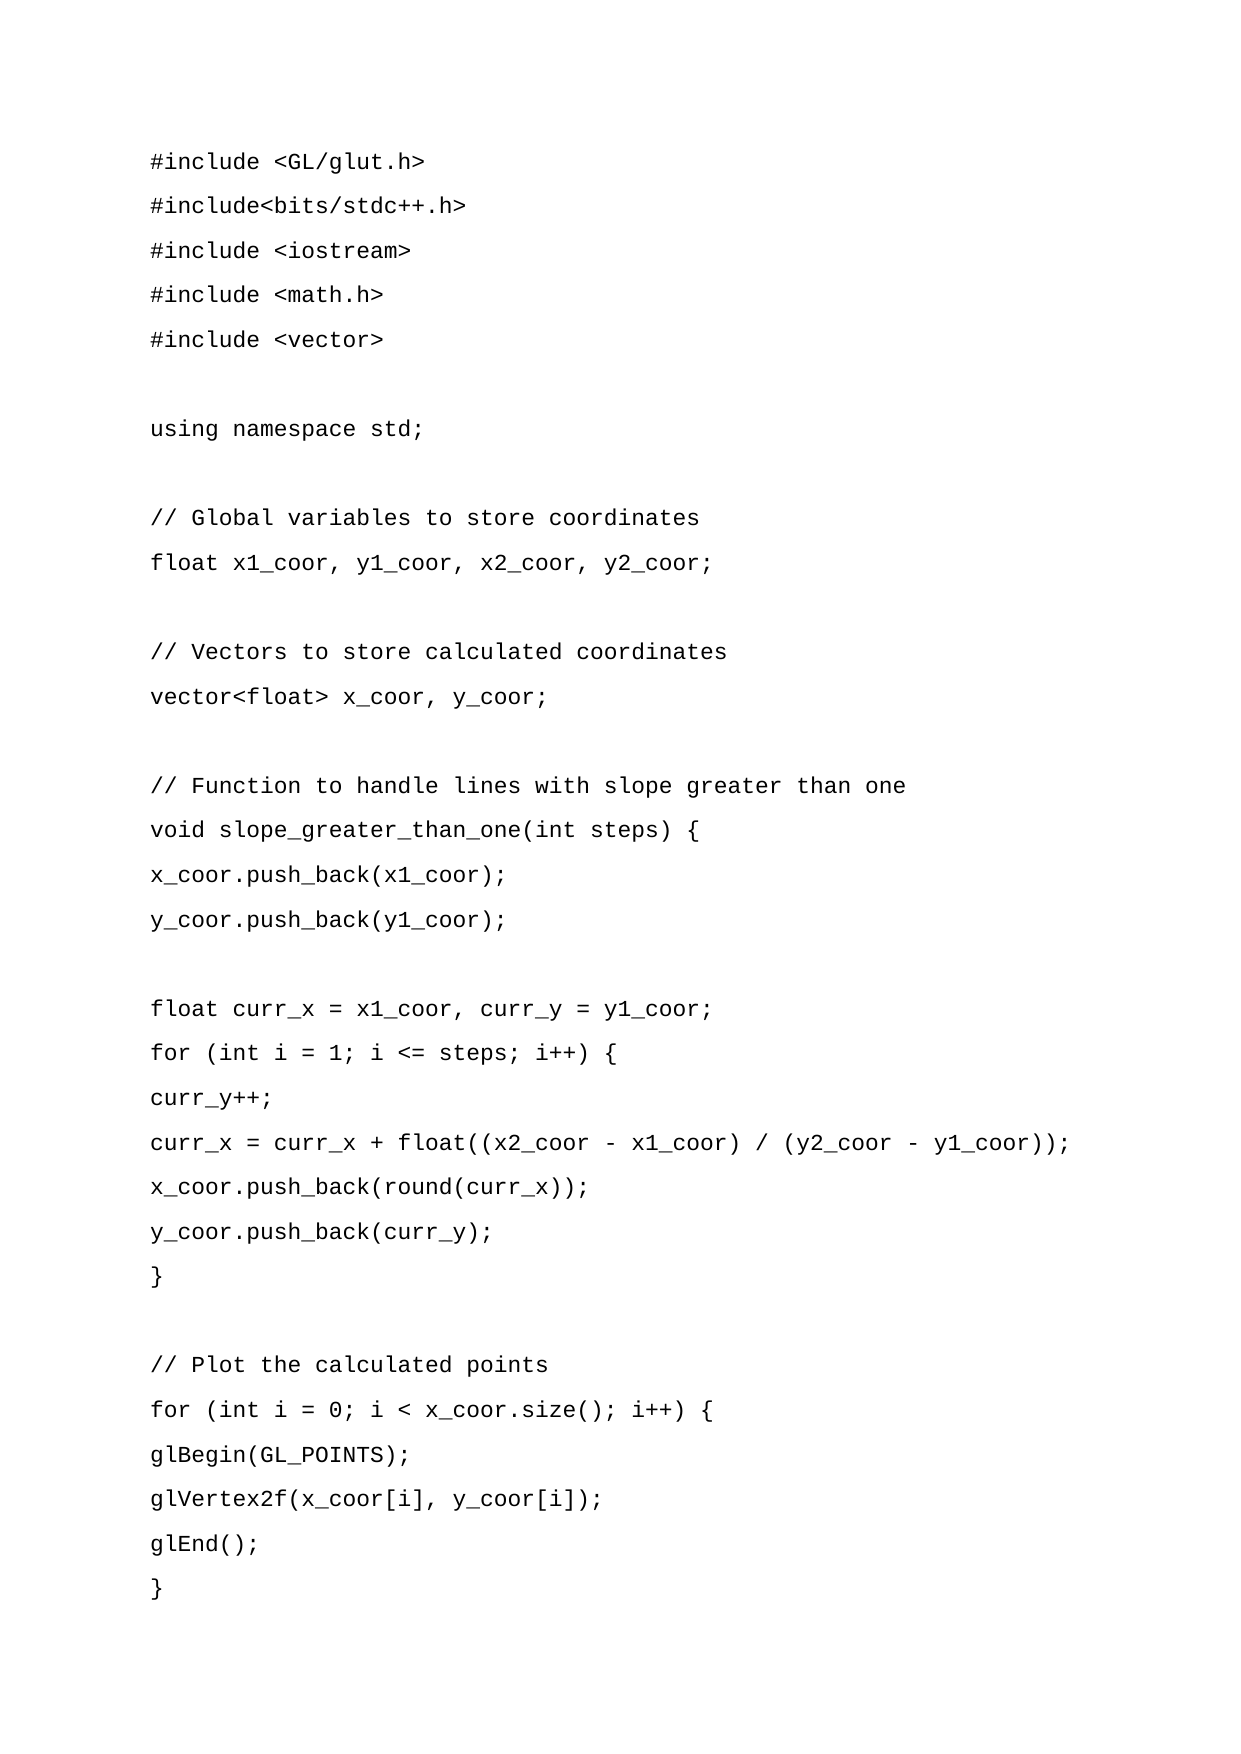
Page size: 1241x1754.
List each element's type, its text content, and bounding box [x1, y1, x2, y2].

text // Function to handle lines with slope greater than one [150, 774, 1090, 800]
text } [150, 1577, 1090, 1603]
text x_coor.push_back(x1_coor); [150, 863, 1090, 889]
text curr_x = curr_x + float((x2_coor - x1_coor) / (y2_coor - y1_coor)); [150, 1131, 1090, 1157]
text curr_y++; [150, 1086, 1090, 1112]
text float x1_coor, y1_coor, x2_coor, y2_coor; [150, 551, 1090, 577]
text // Plot the calculated points [150, 1354, 1090, 1380]
text void slope_greater_than_one(int steps) { [150, 819, 1090, 845]
text #include <vector> [150, 328, 1090, 354]
text vector<float> x_coor, y_coor; [150, 685, 1090, 711]
text for (int i = 0; i < x_coor.size(); i++) { [150, 1398, 1090, 1424]
text } [150, 1264, 1090, 1291]
text #include <GL/glut.h> [150, 150, 1090, 176]
text y_coor.push_back(y1_coor); [150, 908, 1090, 934]
text // Vectors to store calculated coordinates [150, 640, 1090, 666]
text x_coor.push_back(round(curr_x)); [150, 1175, 1090, 1201]
text glBegin(GL_POINTS); [150, 1443, 1090, 1469]
text glVertex2f(x_coor[i], y_coor[i]); [150, 1487, 1090, 1513]
text using namespace std; [150, 417, 1090, 443]
text y_coor.push_back(curr_y); [150, 1220, 1090, 1246]
text #include<bits/stdc++.h> [150, 194, 1090, 221]
text glEnd(); [150, 1532, 1090, 1558]
text #include <math.h> [150, 284, 1090, 310]
text for (int i = 1; i <= steps; i++) { [150, 1042, 1090, 1068]
text #include <iostream> [150, 239, 1090, 265]
text float curr_x = x1_coor, curr_y = y1_coor; [150, 997, 1090, 1023]
text // Global variables to store coordinates [150, 507, 1090, 533]
